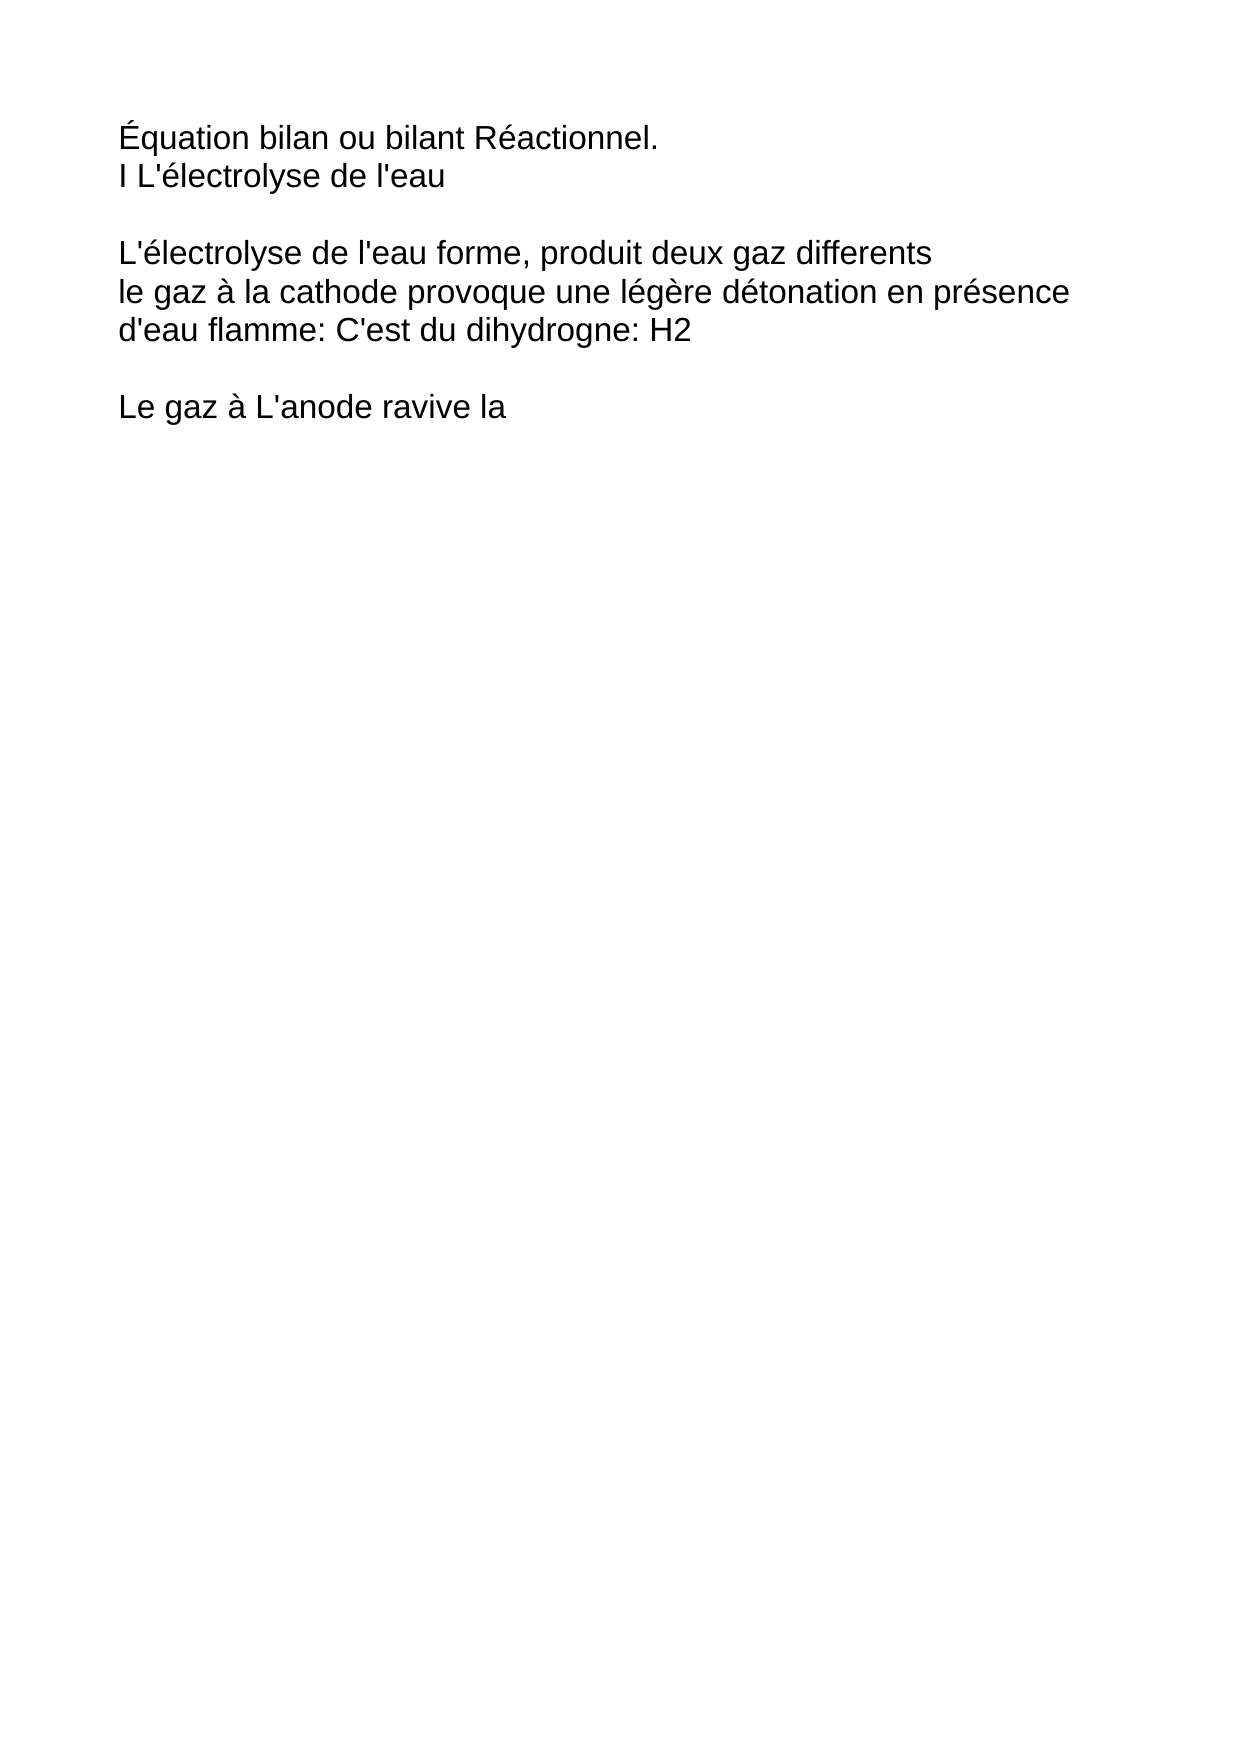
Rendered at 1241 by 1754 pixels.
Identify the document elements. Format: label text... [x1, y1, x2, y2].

text le gaz à la cathode provoque une légère détonation en présence d'eau flamme: C'est du dihydrogne: H2 [118, 272, 1122, 349]
text Le gaz à L'anode ravive la [118, 387, 1122, 426]
text Équation bilan ou bilant Réactionnel. [118, 118, 1122, 157]
text I L'électrolyse de l'eau [118, 157, 1122, 195]
text L'électrolyse de l'eau forme, produit deux gaz differents [118, 233, 1122, 272]
